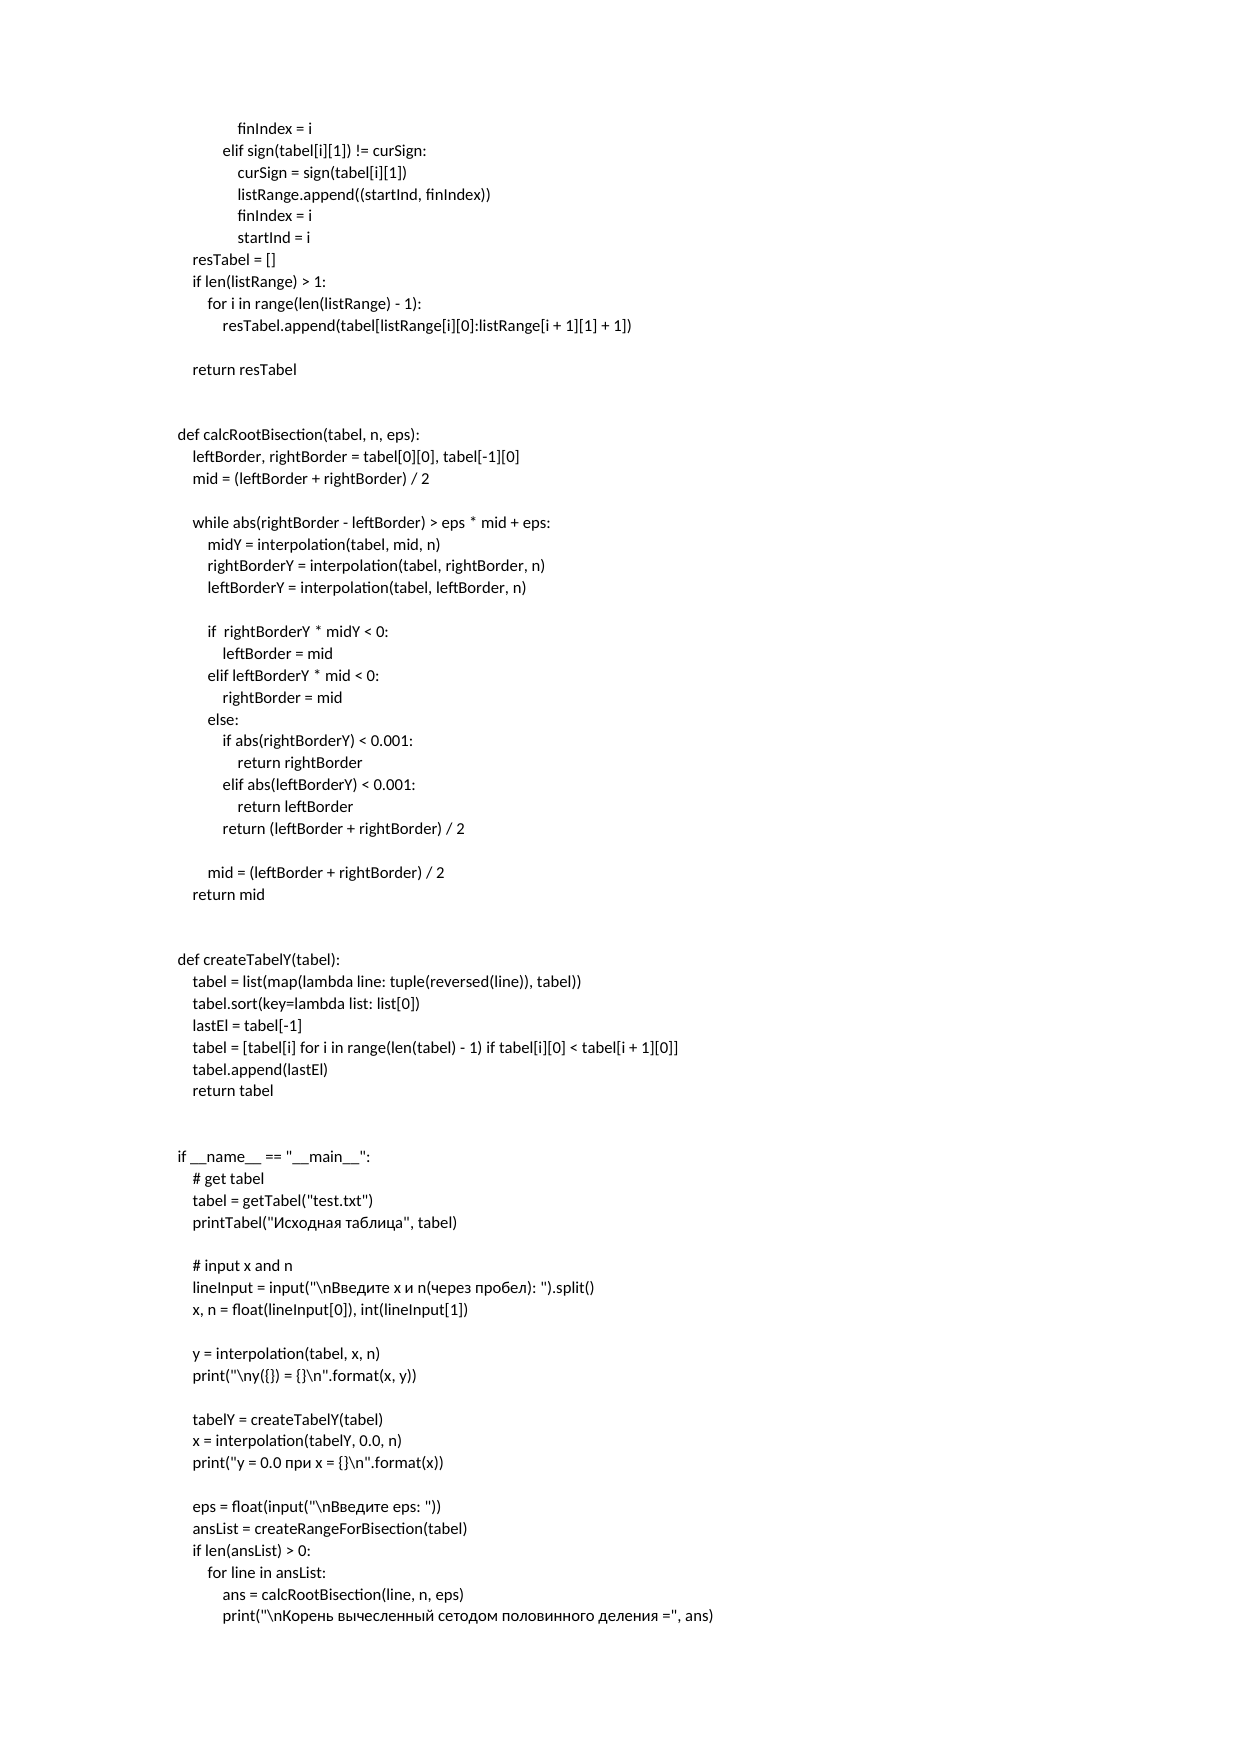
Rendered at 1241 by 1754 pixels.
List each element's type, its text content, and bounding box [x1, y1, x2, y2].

text startInd = i [177, 227, 1152, 248]
text ans = calcRootBisection(line, n, eps) [177, 1584, 1152, 1604]
text return resTabel [177, 359, 1152, 379]
text if len(ansList) > 0: [177, 1540, 1152, 1560]
text x, n = float(lineInput[0]), int(lineInput[1]) [177, 1299, 1152, 1320]
text eps = float(input("\nВведите eps: ")) [177, 1496, 1152, 1517]
text leftBorder = mid [177, 643, 1152, 663]
text lastEl = tabel[-1] [177, 1015, 1152, 1035]
text elif abs(leftBorderY) < 0.001: [177, 774, 1152, 795]
text listRange.append((startInd, finIndex)) [177, 184, 1152, 204]
text rightBorder = mid [177, 687, 1152, 707]
text print("\nКорень вычесленный сетодом половинного деления =", ans) [177, 1606, 1152, 1626]
text if rightBorderY * midY < 0: [177, 621, 1152, 642]
text return mid [177, 884, 1152, 904]
text for line in ansList: [177, 1562, 1152, 1582]
text while abs(rightBorder - leftBorder) > eps * mid + eps: [177, 512, 1152, 532]
text if __name__ == "__main__": [177, 1146, 1152, 1167]
text return leftBorder [177, 796, 1152, 817]
text resTabel.append(tabel[listRange[i][0]:listRange[i + 1][1] + 1]) [177, 315, 1152, 335]
text finIndex = i [177, 206, 1152, 226]
text x = interpolation(tabelY, 0.0, n) [177, 1431, 1152, 1451]
text elif sign(tabel[i][1]) != curSign: [177, 140, 1152, 160]
text tabel = getTabel("test.txt") [177, 1190, 1152, 1210]
text def createTabelY(tabel): [177, 949, 1152, 970]
text for i in range(len(listRange) - 1): [177, 293, 1152, 313]
text midY = interpolation(tabel, mid, n) [177, 534, 1152, 554]
text printTabel("Исходная таблица", tabel) [177, 1212, 1152, 1232]
text def calcRootBisection(tabel, n, eps): [177, 424, 1152, 445]
text lineInput = input("\nВведите х и n(через пробел): ").split() [177, 1277, 1152, 1298]
text # get tabel [177, 1168, 1152, 1188]
text leftBorderY = interpolation(tabel, leftBorder, n) [177, 577, 1152, 598]
text else: [177, 709, 1152, 729]
text mid = (leftBorder + rightBorder) / 2 [177, 862, 1152, 882]
text elif leftBorderY * mid < 0: [177, 665, 1152, 685]
text # input x and n [177, 1256, 1152, 1276]
text curSign = sign(tabel[i][1]) [177, 162, 1152, 182]
text return (leftBorder + rightBorder) / 2 [177, 818, 1152, 838]
text tabel.sort(key=lambda list: list[0]) [177, 993, 1152, 1013]
text if abs(rightBorderY) < 0.001: [177, 731, 1152, 751]
text y = interpolation(tabel, x, n) [177, 1343, 1152, 1363]
text tabel.append(lastEl) [177, 1059, 1152, 1079]
text print("y = 0.0 при x = {}\n".format(x)) [177, 1452, 1152, 1473]
text return tabel [177, 1081, 1152, 1101]
text if len(listRange) > 1: [177, 271, 1152, 292]
text finIndex = i [177, 118, 1152, 138]
text tabel = [tabel[i] for i in range(len(tabel) - 1) if tabel[i][0] < tabel[i + 1][0]] [177, 1037, 1152, 1057]
text leftBorder, rightBorder = tabel[0][0], tabel[-1][0] [177, 446, 1152, 467]
text tabel = list(map(lambda line: tuple(reversed(line)), tabel)) [177, 971, 1152, 992]
text tabelY = createTabelY(tabel) [177, 1409, 1152, 1429]
text ansList = createRangeForBisection(tabel) [177, 1518, 1152, 1538]
text return rightBorder [177, 752, 1152, 773]
text resTabel = [] [177, 249, 1152, 270]
text rightBorderY = interpolation(tabel, rightBorder, n) [177, 556, 1152, 576]
text print("\ny({}) = {}\n".format(x, y)) [177, 1365, 1152, 1385]
text mid = (leftBorder + rightBorder) / 2 [177, 468, 1152, 488]
